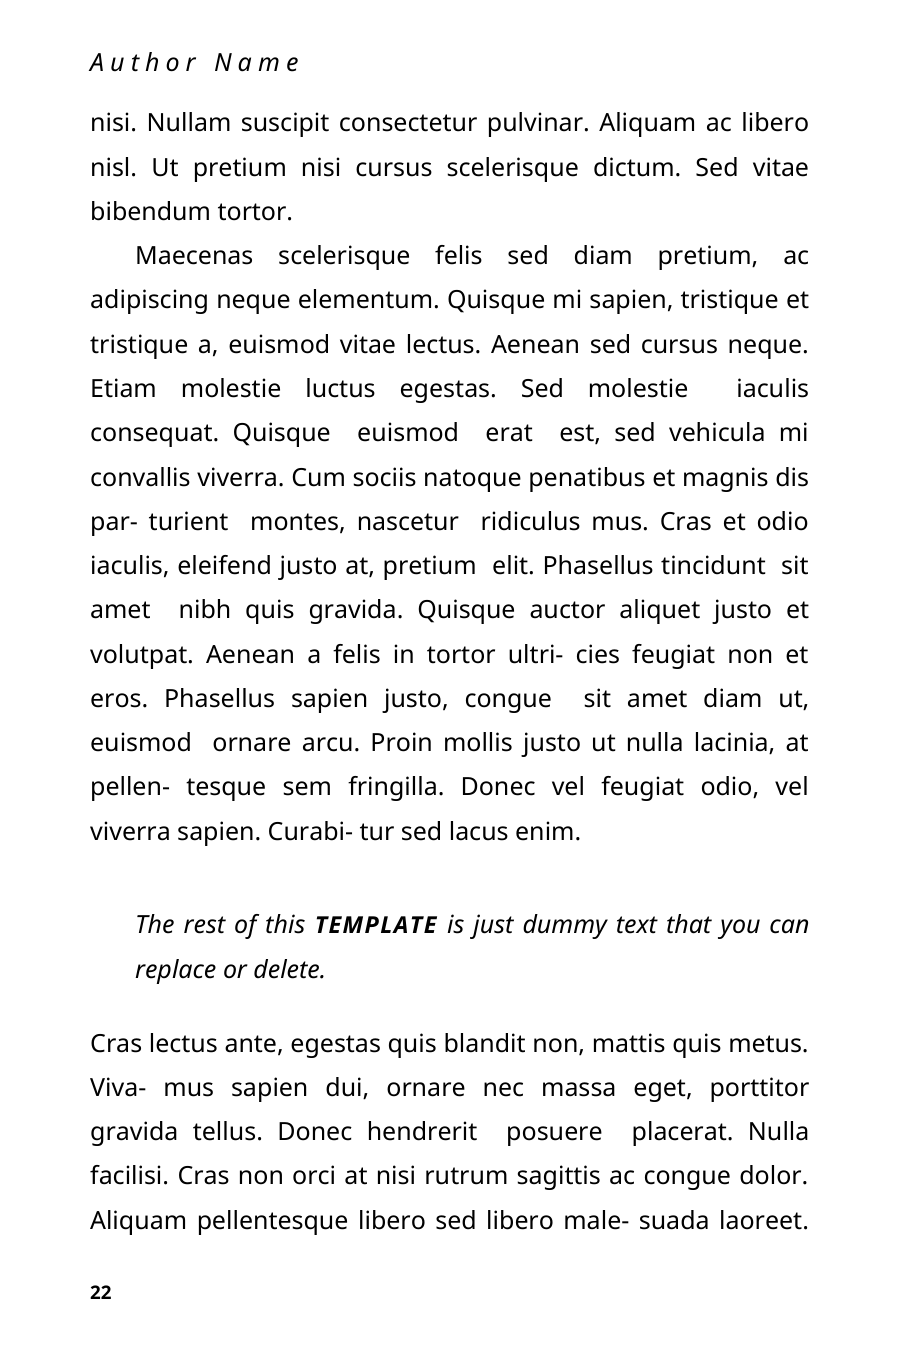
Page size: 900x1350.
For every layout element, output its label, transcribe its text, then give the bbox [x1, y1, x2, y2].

text Cras lectus ante, egestas quis blandit non, mattis quis metus. Viva- mus sapien dui, ornare nec massa eget, porttitor gravida tellus. Donec hendrerit posuere placerat. Nulla facilisi. Cras non orci at nisi rutrum sagittis ac congue dolor. Aliquam pellentesque libero sed libero male- suada laoreet. [90, 1025, 810, 1236]
text Maecenas scelerisque felis sed diam pretium, ac adipiscing neque elementum. Quisque mi sapien, tristique et tristique a, euismod vitae lectus. Aenean sed cursus neque. Etiam molestie luctus egestas. Sed molestie iaculis consequat. Quisque euismod erat est, sed vehicula mi convallis viverra. Cum sociis natoque penatibus et magnis dis par- turient montes, nascetur ridiculus mus. Cras et odio iaculis, eleifend justo at, pretium elit. Phasellus tincidunt sit amet nibh quis gravida. Quisque auctor aliquet justo et volutpat. Aenean a felis in tortor ultri- cies feugiat non et eros. Phasellus sapien justo, congue sit amet diam ut, euismod ornare arcu. Proin mollis justo ut nulla lacinia, at pellen- tesque sem fringilla. Donec vel feugiat odio, vel viverra sapien. Curabi- tur sed lacus enim. [90, 238, 810, 847]
text The rest of this template is just dummy text that you can replace or delete. [135, 902, 810, 986]
text nisi. Nullam suscipit consectetur pulvinar. Aliquam ac libero nisl. Ut pretium nisi cursus scelerisque dictum. Sed vitae bibendum tortor. [90, 105, 810, 228]
